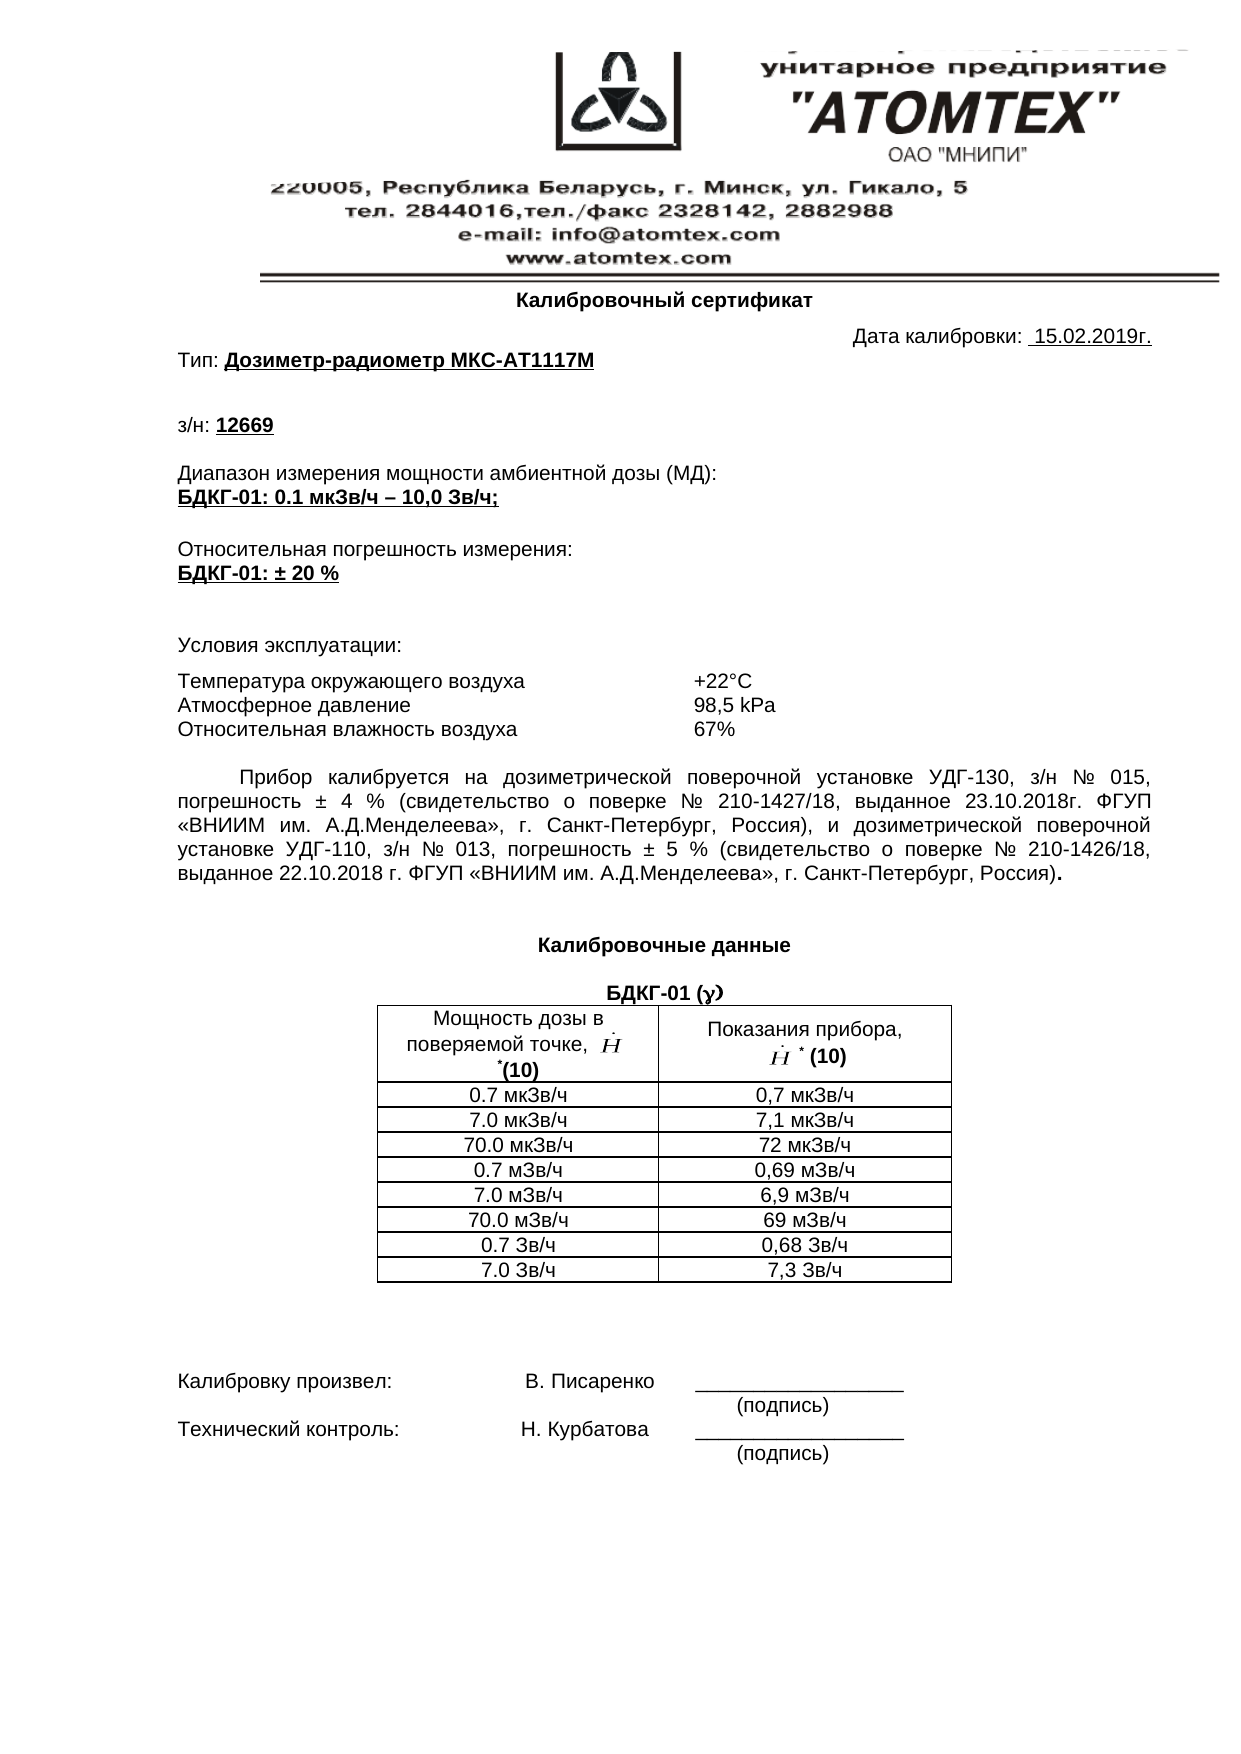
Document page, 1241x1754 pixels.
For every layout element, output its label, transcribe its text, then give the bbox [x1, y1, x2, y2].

table_cell 7,1 мкЗв/ч [659, 1108, 951, 1131]
table_cell 7.0 мЗв/ч [378, 1183, 658, 1206]
table_cell 7,3 Зв/ч [659, 1258, 951, 1281]
text Калибровку произвел: В. Писаренко __________________ [177, 1369, 1152, 1393]
table_cell 0,69 мЗв/ч [659, 1158, 951, 1181]
text БДКГ-01: 0.1 мкЗв/ч – 10,0 Зв/ч; [177, 484, 1152, 508]
table_cell 72 мкЗв/ч [659, 1133, 951, 1156]
text Тип: Дозиметр-радиометр МКС-AT1117М [177, 348, 1152, 372]
text Относительная влажность воздуха 67% [177, 717, 1152, 741]
table_cell 69 мЗв/ч [659, 1208, 951, 1231]
text Температура окружающего воздуха +22°C [177, 669, 1152, 693]
table_cell 7.0 Зв/ч [378, 1258, 658, 1281]
text БДКГ-01 () [177, 980, 1152, 1004]
table_cell 6,9 мЗв/ч [659, 1183, 951, 1206]
text Атмосферное давление 98,5 kPa [177, 693, 1152, 717]
table_cell 7.0 мкЗв/ч [378, 1108, 658, 1131]
table_cell 0,7 мкЗв/ч [659, 1083, 951, 1106]
table_cell 0,68 Зв/ч [659, 1233, 951, 1256]
text Условия эксплуатации: [177, 633, 1152, 657]
text Технический контроль: Н. Курбатова __________________ [177, 1417, 1152, 1441]
text Калибровочный сертификат [177, 240, 1152, 312]
text з/н: 12669 [177, 413, 1152, 437]
text Относительная погрeшность измерения: [177, 537, 1152, 561]
text Калибровочные данные [177, 932, 1152, 956]
table_header Показания прибора, * (10) [659, 1006, 951, 1081]
table_cell 70.0 мЗв/ч [378, 1208, 658, 1231]
text Дата калибровки: 15.02.2019г. [177, 324, 1152, 348]
table_cell 70.0 мкЗв/ч [378, 1133, 658, 1156]
table_header Мощность дозы в поверяемой точке, *(10) [378, 1006, 658, 1081]
text Прибор калибруется на дозиметрической поверочной установке УДГ-130, з/н № 015, погрешность ± 4 % (свидетельство о поверке № 210-1427/18, выданное 23.10.2018г. ФГУП «ВНИИМ им. А.Д.Менделеева», г. Санкт-Петербург, Россия), и дозиметрической поверочной установке УДГ-110, з/н № 013, погрешность ± 5 % (свидетельство о поверке № 210-1426/18, выданное 22.10.2018 г. ФГУП «ВНИИМ им. А.Д.Менделеева», г. Санкт-Петербург, Россия). [177, 765, 1152, 884]
text БДКГ-01: ± 20 % [177, 561, 1152, 585]
text Диапазон измерения мощности амбиентной дозы (МД): [177, 461, 1152, 484]
table_cell 0.7 мкЗв/ч [378, 1083, 658, 1106]
text (подпись) [177, 1441, 1152, 1464]
text (подпись) [177, 1393, 1152, 1417]
table_cell 0.7 Зв/ч [378, 1233, 658, 1256]
table_cell 0.7 мЗв/ч [378, 1158, 658, 1181]
